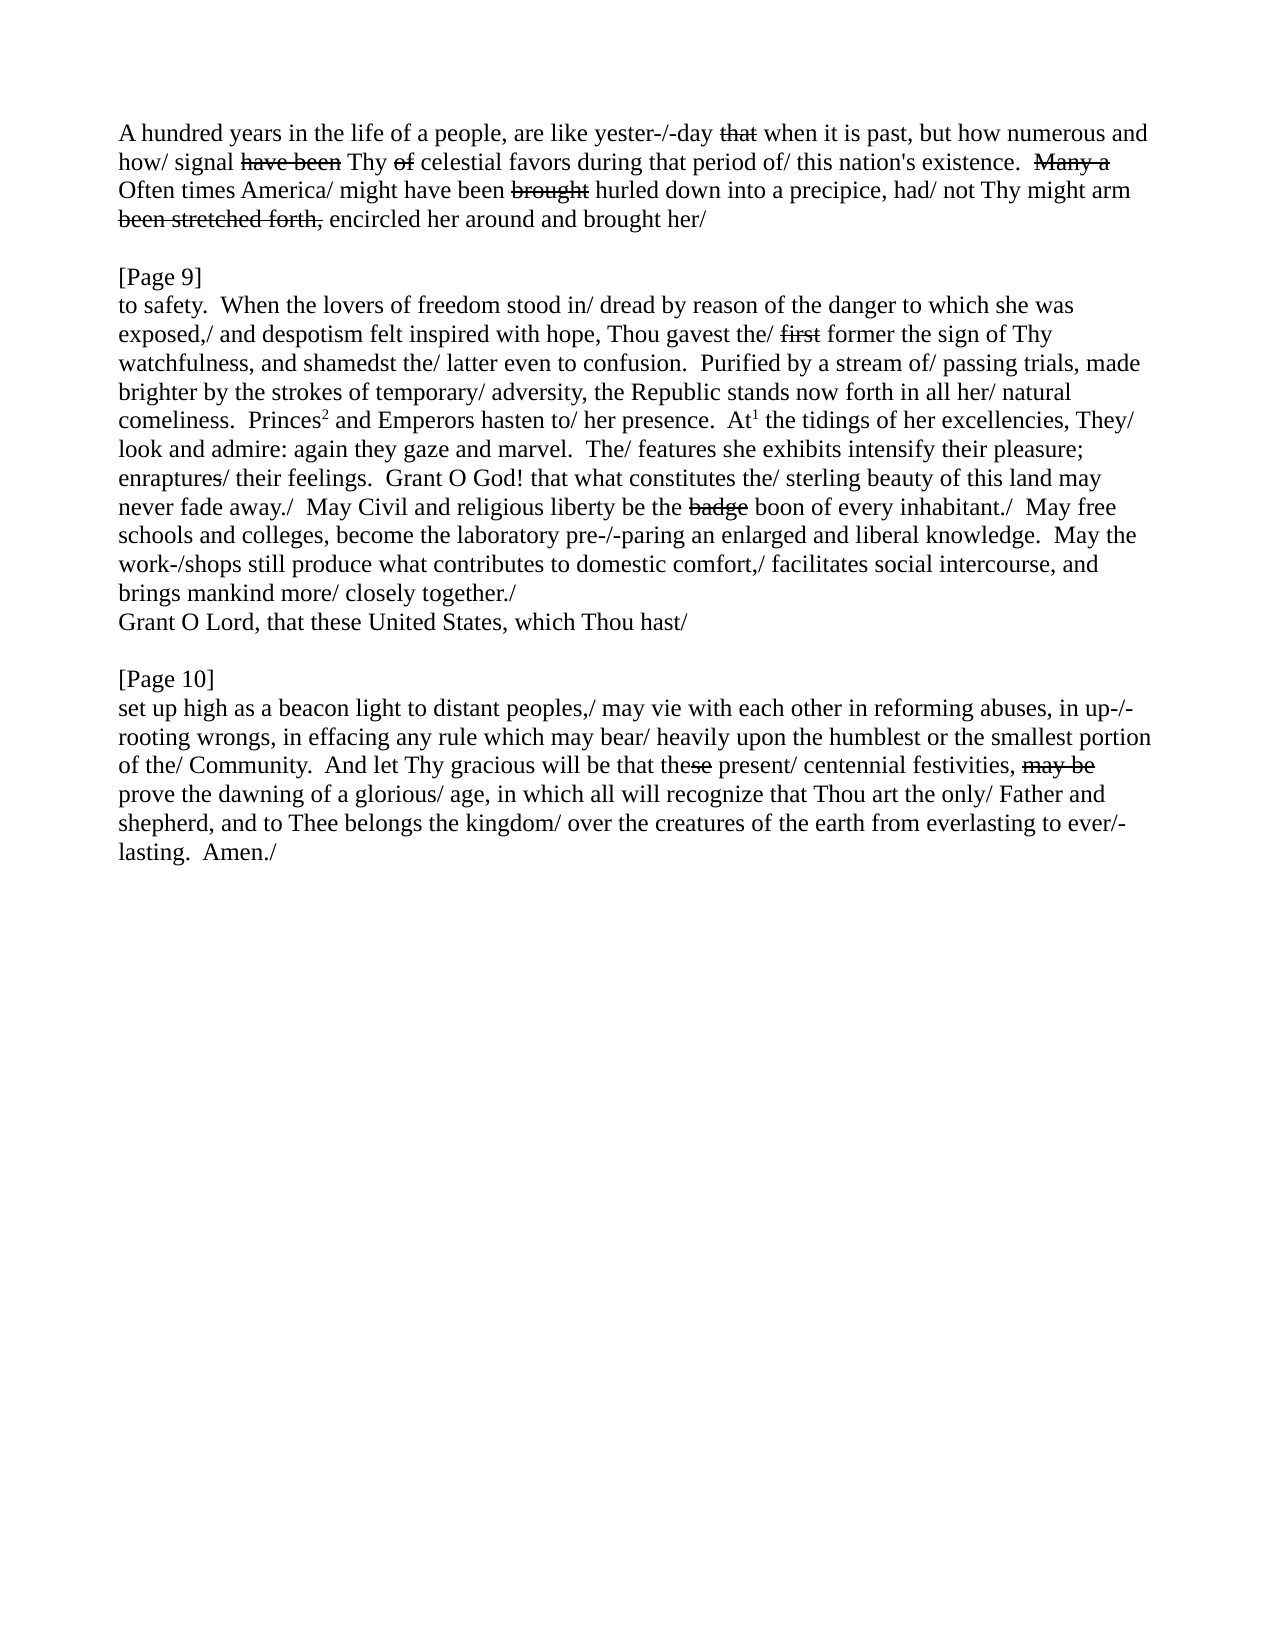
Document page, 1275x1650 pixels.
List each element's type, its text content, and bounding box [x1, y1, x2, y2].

text [Page 10] [118, 664, 1157, 693]
text set up high as a beacon light to distant peoples,/ may vie with each other in reforming abuses, in up-/-rooting wrongs, in effacing any rule which may bear/ heavily upon the humblest or the smallest portion of the/ Community. And let Thy gracious will be that these present/ centennial festivities, may be prove the dawning of a glorious/ age, in which all will recognize that Thou art the only/ Father and shepherd, and to Thee belongs the kingdom/ over the creatures of the earth from everlasting to ever/-lasting. Amen./ [118, 693, 1157, 866]
text Grant O Lord, that these United States, which Thou hast/ [118, 607, 1157, 636]
text A hundred years in the life of a people, are like yester-/-day that when it is past, but how numerous and how/ signal have been Thy of celestial favors during that period of/ this nation's existence. Many a Often times America/ might have been brought hurled down into a precipice, had/ not Thy might arm been stretched forth, encircled her around and brought her/ [118, 118, 1157, 233]
text [Page 9] [118, 262, 1157, 291]
text to safety. When the lovers of freedom stood in/ dread by reason of the danger to which she was exposed,/ and despotism felt inspired with hope, Thou gavest the/ first former the sign of Thy watchfulness, and shamedst the/ latter even to confusion. Purified by a stream of/ passing trials, made brighter by the strokes of temporary/ adversity, the Republic stands now forth in all her/ natural comeliness. Princes2 and Emperors hasten to/ her presence. At1 the tidings of her excellencies, They/ look and admire: again they gaze and marvel. The/ features she exhibits intensify their pleasure; enraptures/ their feelings. Grant O God! that what constitutes the/ sterling beauty of this land may never fade away./ May Civil and religious liberty be the badge boon of every inhabitant./ May free schools and colleges, become the laboratory pre-/-paring an enlarged and liberal knowledge. May the work-/shops still produce what contributes to domestic comfort,/ facilitates social intercourse, and brings mankind more/ closely together./ [118, 291, 1157, 607]
